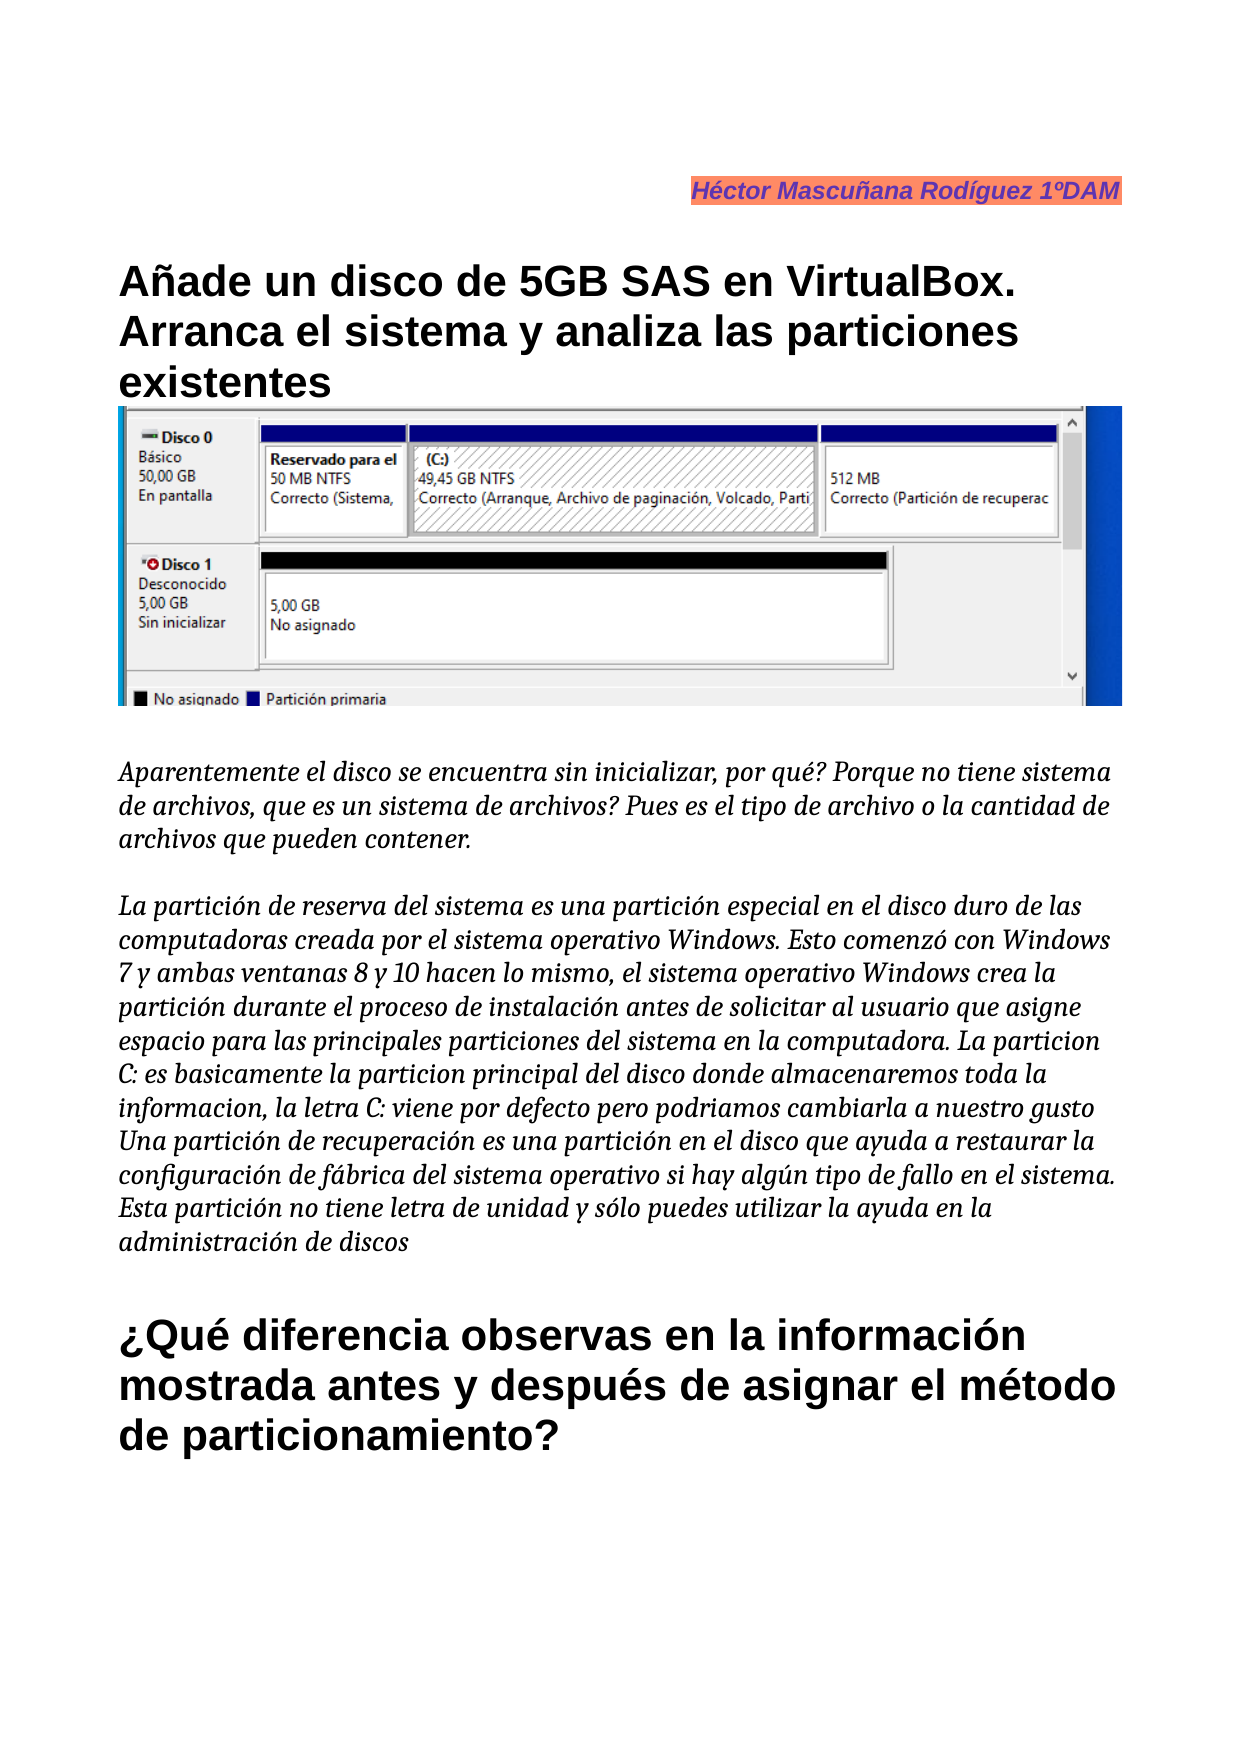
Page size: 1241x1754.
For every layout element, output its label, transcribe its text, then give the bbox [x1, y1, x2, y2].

text Aparentemente el disco se encuentra sin inicializar, por qué? Porque no tiene sistema de archivos, que es un sistema de archivos? Pues es el tipo de archivo o la cantidad de archivos que pueden contener. [118, 755, 1122, 856]
text ¿Qué diferencia observas en la información mostrada antes y después de asignar el método de particionamiento? [118, 1309, 1122, 1460]
text Añade un disco de 5GB SAS en VirtualBox. Arranca el sistema y analiza las particiones existentes [118, 255, 1122, 406]
text Héctor Mascuñana Rodíguez 1ºDAM [118, 176, 1122, 205]
picture [124, 406, 1123, 706]
text La partición de reserva del sistema es una partición especial en el disco duro de las computadoras creada por el sistema operativo Windows. Esto comenzó con Windows 7 y ambas ventanas 8 y 10 hacen lo mismo, el sistema operativo Windows crea la partición durante el proceso de instalación antes de solicitar al usuario que asigne espacio para las principales particiones del sistema en la computadora. La particion C: es basicamente la particion principal del disco donde almacenaremos toda la informacion, la letra C: viene por defecto pero podriamos cambiarla a nuestro gusto Una partición de recuperación es una partición en el disco que ayuda a restaurar la configuración de fábrica del sistema operativo si hay algún tipo de fallo en el sistema. Esta partición no tiene letra de unidad y sólo puedes utilizar la ayuda en la administración de discos [118, 889, 1122, 1258]
